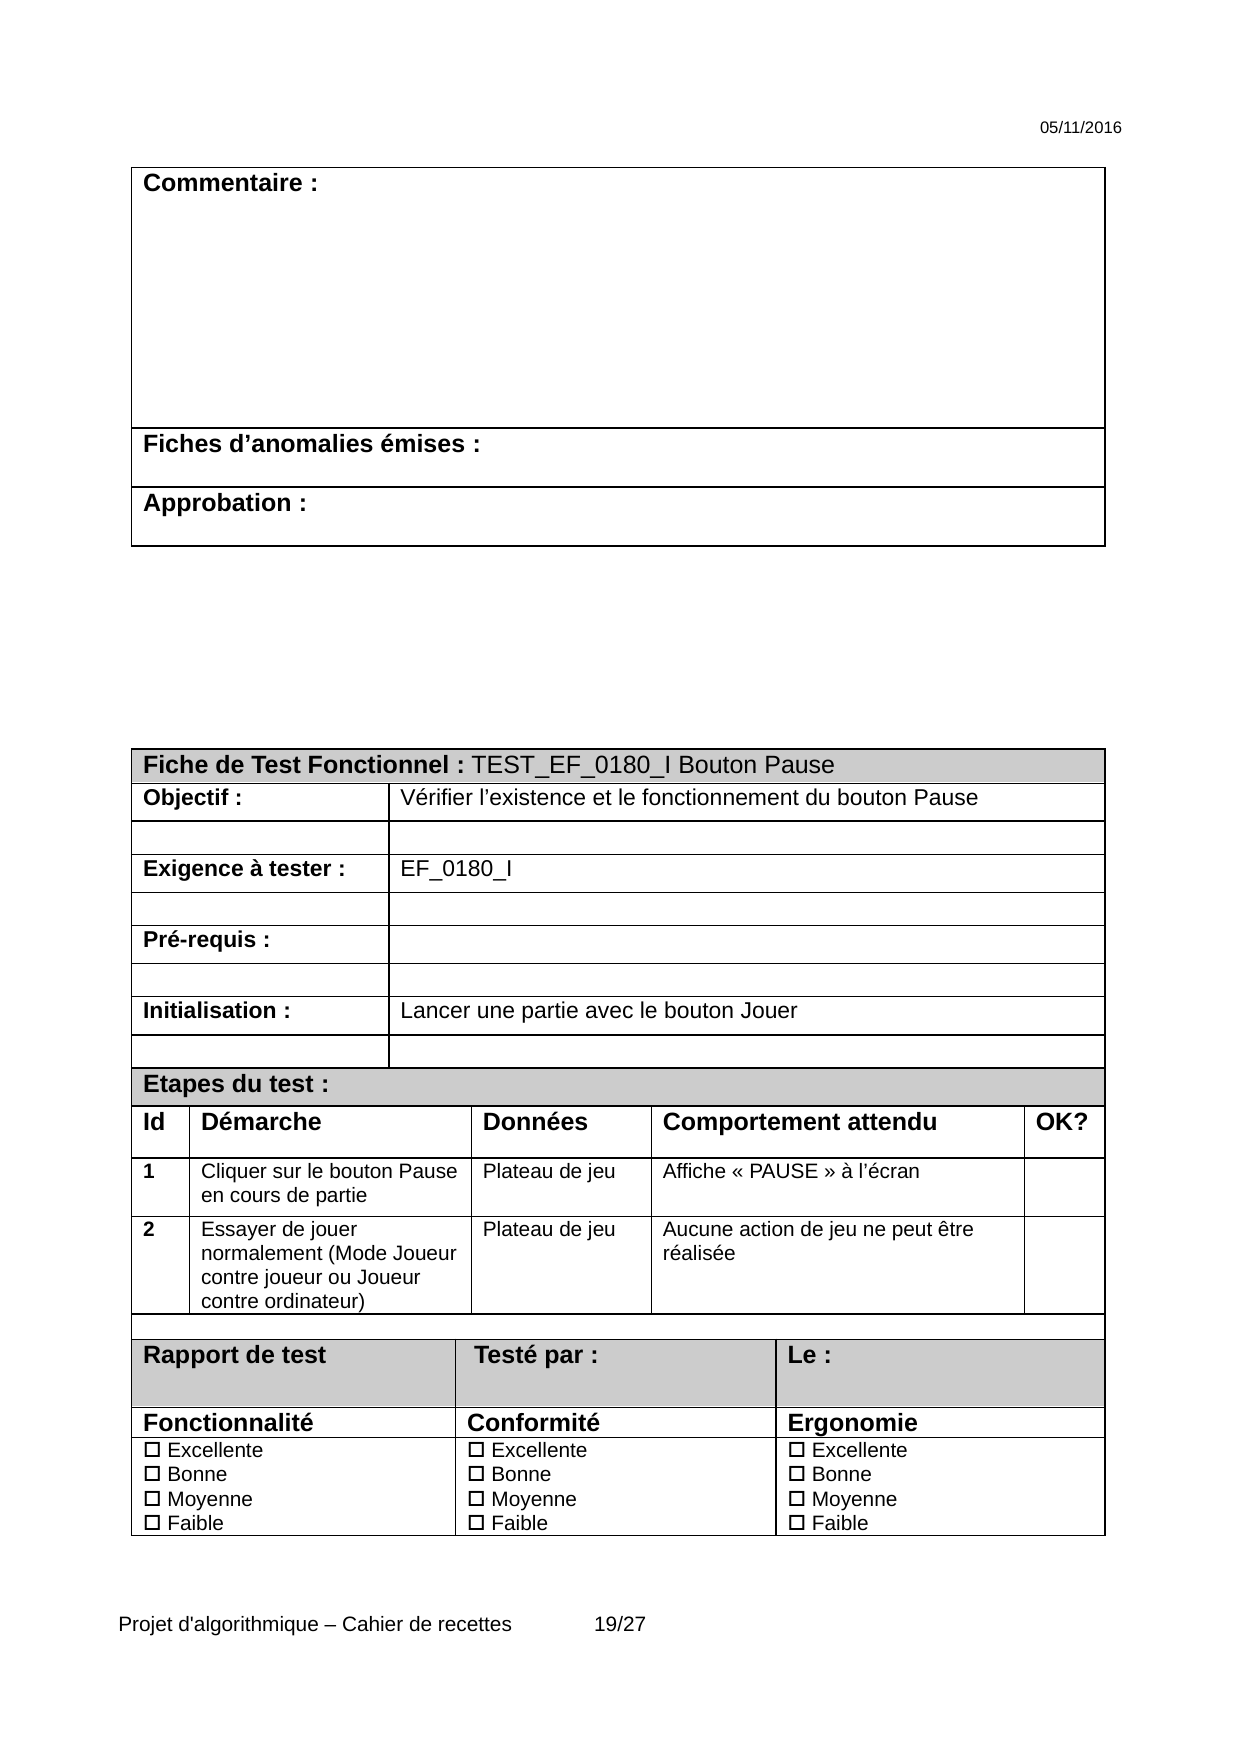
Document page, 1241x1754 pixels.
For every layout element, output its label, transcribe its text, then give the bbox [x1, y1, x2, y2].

table_cell Id [132, 1107, 189, 1157]
table_cell [390, 1036, 1104, 1067]
table_cell Commentaire : [132, 168, 1104, 427]
table_cell Démarche [190, 1107, 471, 1157]
table_cell Plateau de jeu [472, 1159, 651, 1216]
table_cell [390, 893, 1104, 925]
table_cell Objectif : [132, 784, 388, 820]
table_cell Données [472, 1107, 651, 1157]
table_cell Etapes du test : [132, 1069, 1104, 1105]
table_cell Conformité [456, 1408, 775, 1437]
table_cell Comportement attendu [652, 1107, 1024, 1157]
table_cell Fonctionnalité [132, 1408, 455, 1437]
table_cell □ Excellente □ Bonne □ Moyenne □ Faible [777, 1438, 1104, 1534]
table_cell 2 [132, 1217, 189, 1313]
table_cell Vérifier l’existence et le fonctionnement du bouton Pause [390, 784, 1104, 820]
table_header Fiche de Test Fonctionnel : TEST_EF_0180_I Bouton Pause [132, 750, 1104, 782]
table_cell EF_0180_I [390, 855, 1104, 892]
table_cell 1 [132, 1159, 189, 1216]
table_cell OK? [1025, 1107, 1104, 1157]
table_cell [132, 964, 388, 996]
table_cell Ergonomie [777, 1408, 1104, 1437]
table_cell □ Excellente □ Bonne □ Moyenne □ Faible [132, 1438, 455, 1534]
table_cell Exigence à tester : [132, 855, 388, 892]
table_cell [390, 926, 1104, 963]
table_cell Approbation : [132, 488, 1104, 545]
table_cell Testé par : [456, 1340, 775, 1406]
table_cell Essayer de jouer normalement (Mode Joueur contre joueur ou Joueur contre ordinateur) [190, 1217, 471, 1313]
table_cell Plateau de jeu [472, 1217, 651, 1313]
table_cell Lancer une partie avec le bouton Jouer [390, 997, 1104, 1034]
table_cell [132, 822, 388, 853]
table_cell [132, 1315, 1104, 1338]
table_cell Pré-requis : [132, 926, 388, 963]
table_cell [390, 964, 1104, 996]
table_cell Affiche « PAUSE » à l’écran [652, 1159, 1024, 1216]
table_cell [390, 822, 1104, 853]
table_cell [1025, 1159, 1104, 1216]
table_cell [132, 1036, 388, 1067]
table_cell Fiches d’anomalies émises : [132, 429, 1104, 486]
table_cell Rapport de test [132, 1340, 455, 1406]
table_cell Le : [777, 1340, 1104, 1406]
table_cell Initialisation : [132, 997, 388, 1034]
table_cell Aucune action de jeu ne peut être réalisée [652, 1217, 1024, 1313]
table_cell [1025, 1217, 1104, 1313]
table_cell □ Excellente □ Bonne □ Moyenne □ Faible [456, 1438, 775, 1534]
table_cell [132, 893, 388, 925]
table_cell Cliquer sur le bouton Pause en cours de partie [190, 1159, 471, 1216]
